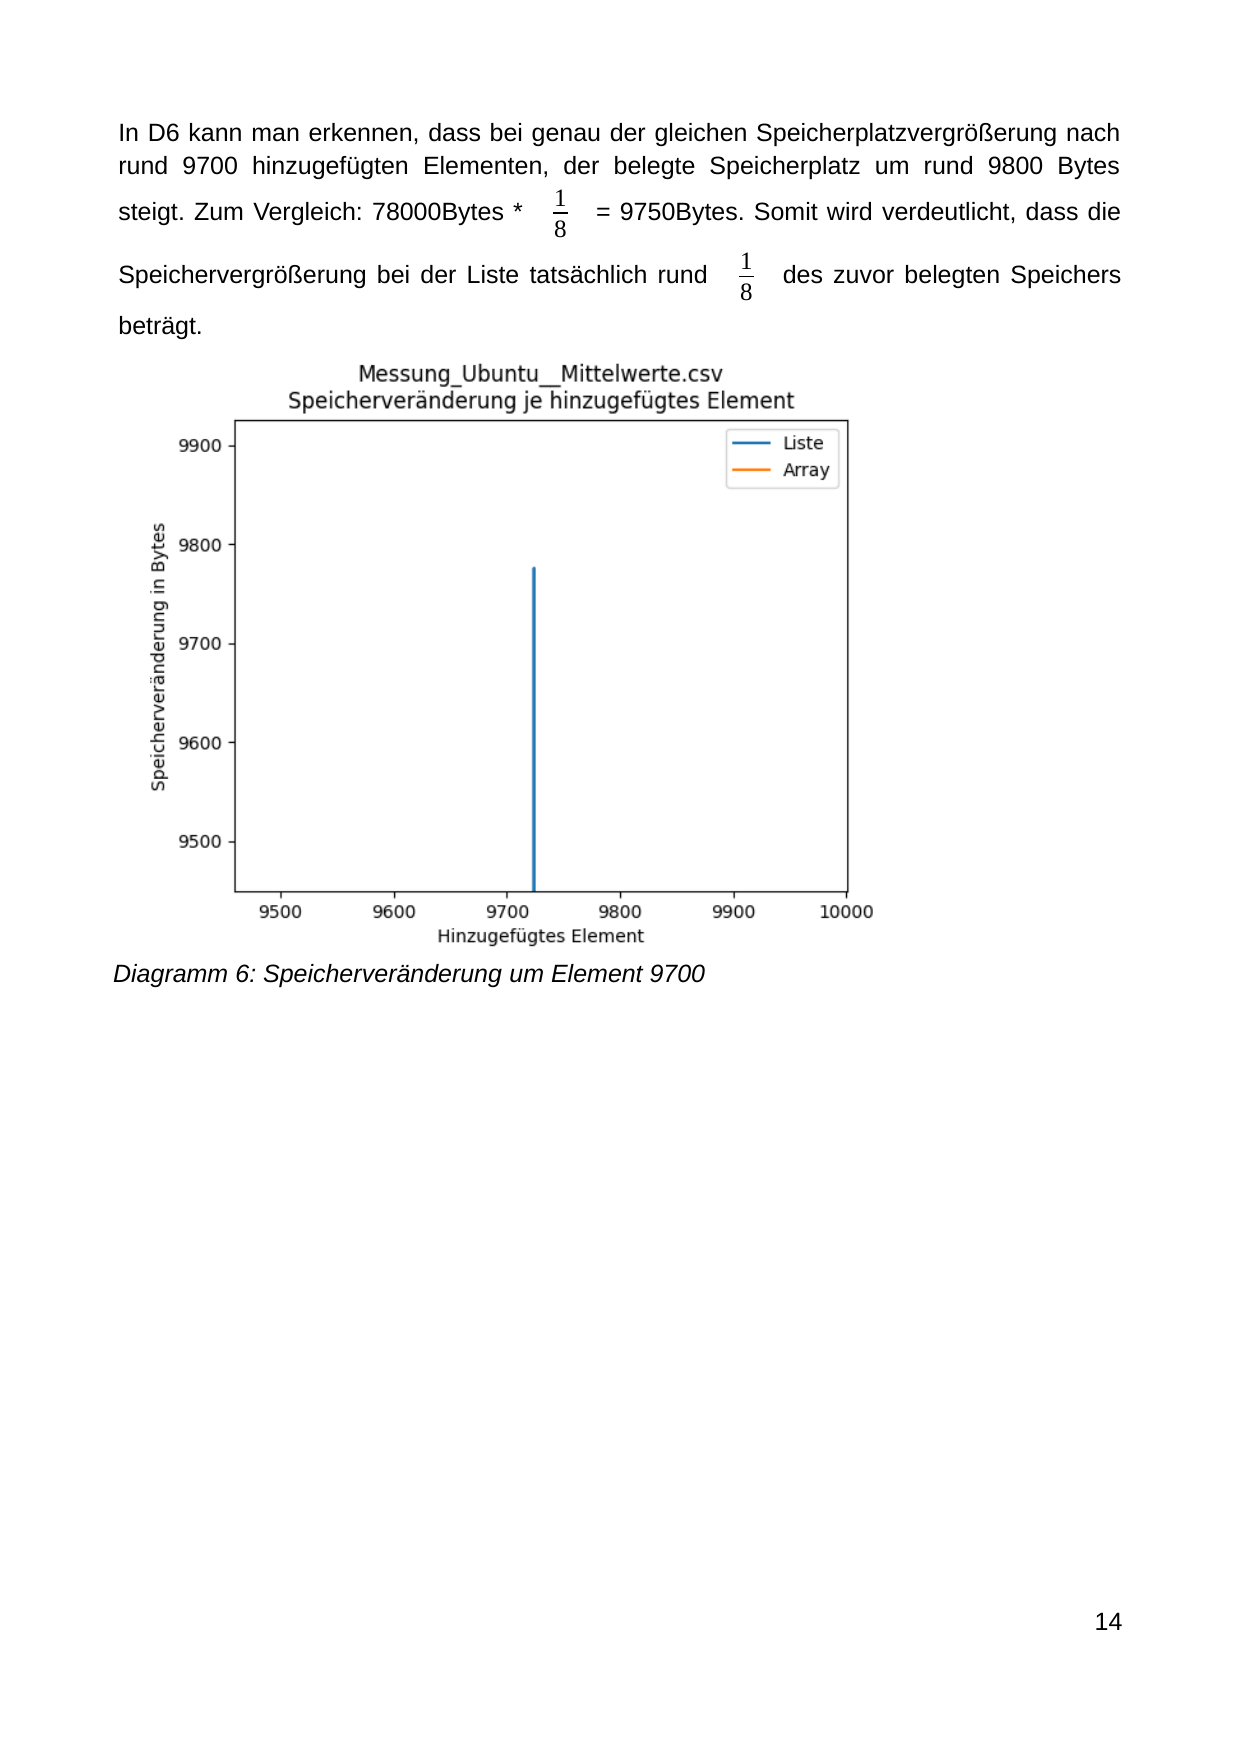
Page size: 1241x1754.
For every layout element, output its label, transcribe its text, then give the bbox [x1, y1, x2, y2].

text Diagramm 6: Speicherveränderung um Element 9700 [113, 959, 928, 987]
picture [112, 346, 929, 959]
text In D6 kann man erkennen, dass bei genau der gleichen Speicherplatzvergrößerung nach rund 9700 hinzugefügten Elementen, der belegte Speicherplatz um rund 9800 Bytes steigt. Zum Vergleich: 78000Bytes * = 9750Bytes. Somit wird verdeutlicht, dass die Speichervergrößerung bei der Liste tatsächlich rund des zuvor belegten Speichers beträgt. [118, 118, 1122, 339]
